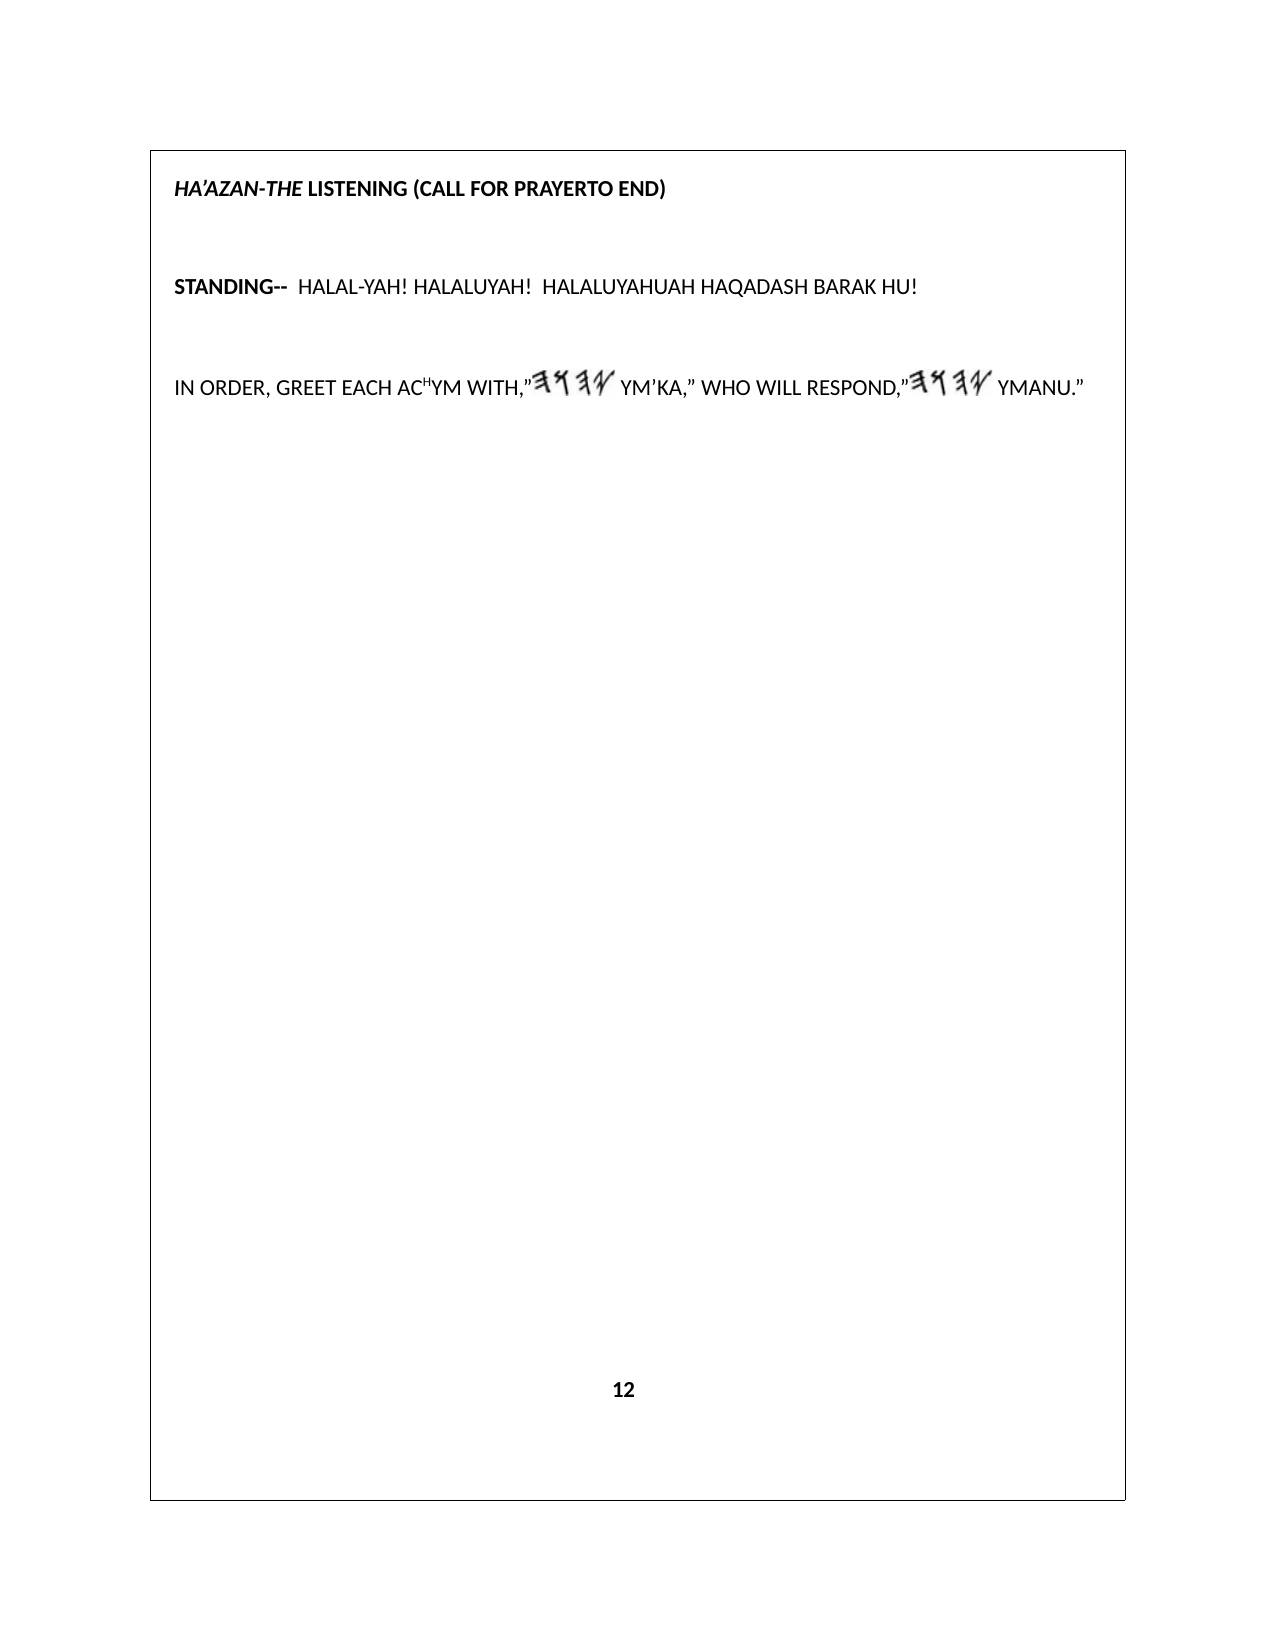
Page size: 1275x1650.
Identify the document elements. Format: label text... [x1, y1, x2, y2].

text STANDING-- HALAL-YAH! HALALUYAH! HALALUYAHUAH HAQADASH BARAK HU! [174, 272, 1101, 300]
text HA’AZAN-THE LISTENING (CALL FOR PRAYERTO END) [174, 174, 1101, 202]
text IN ORDER, GREET EACH ACHYM WITH,” YM’KA,” WHO WILL RESPOND,” YMANU.” [174, 369, 1101, 402]
text 12 [174, 1375, 1101, 1403]
